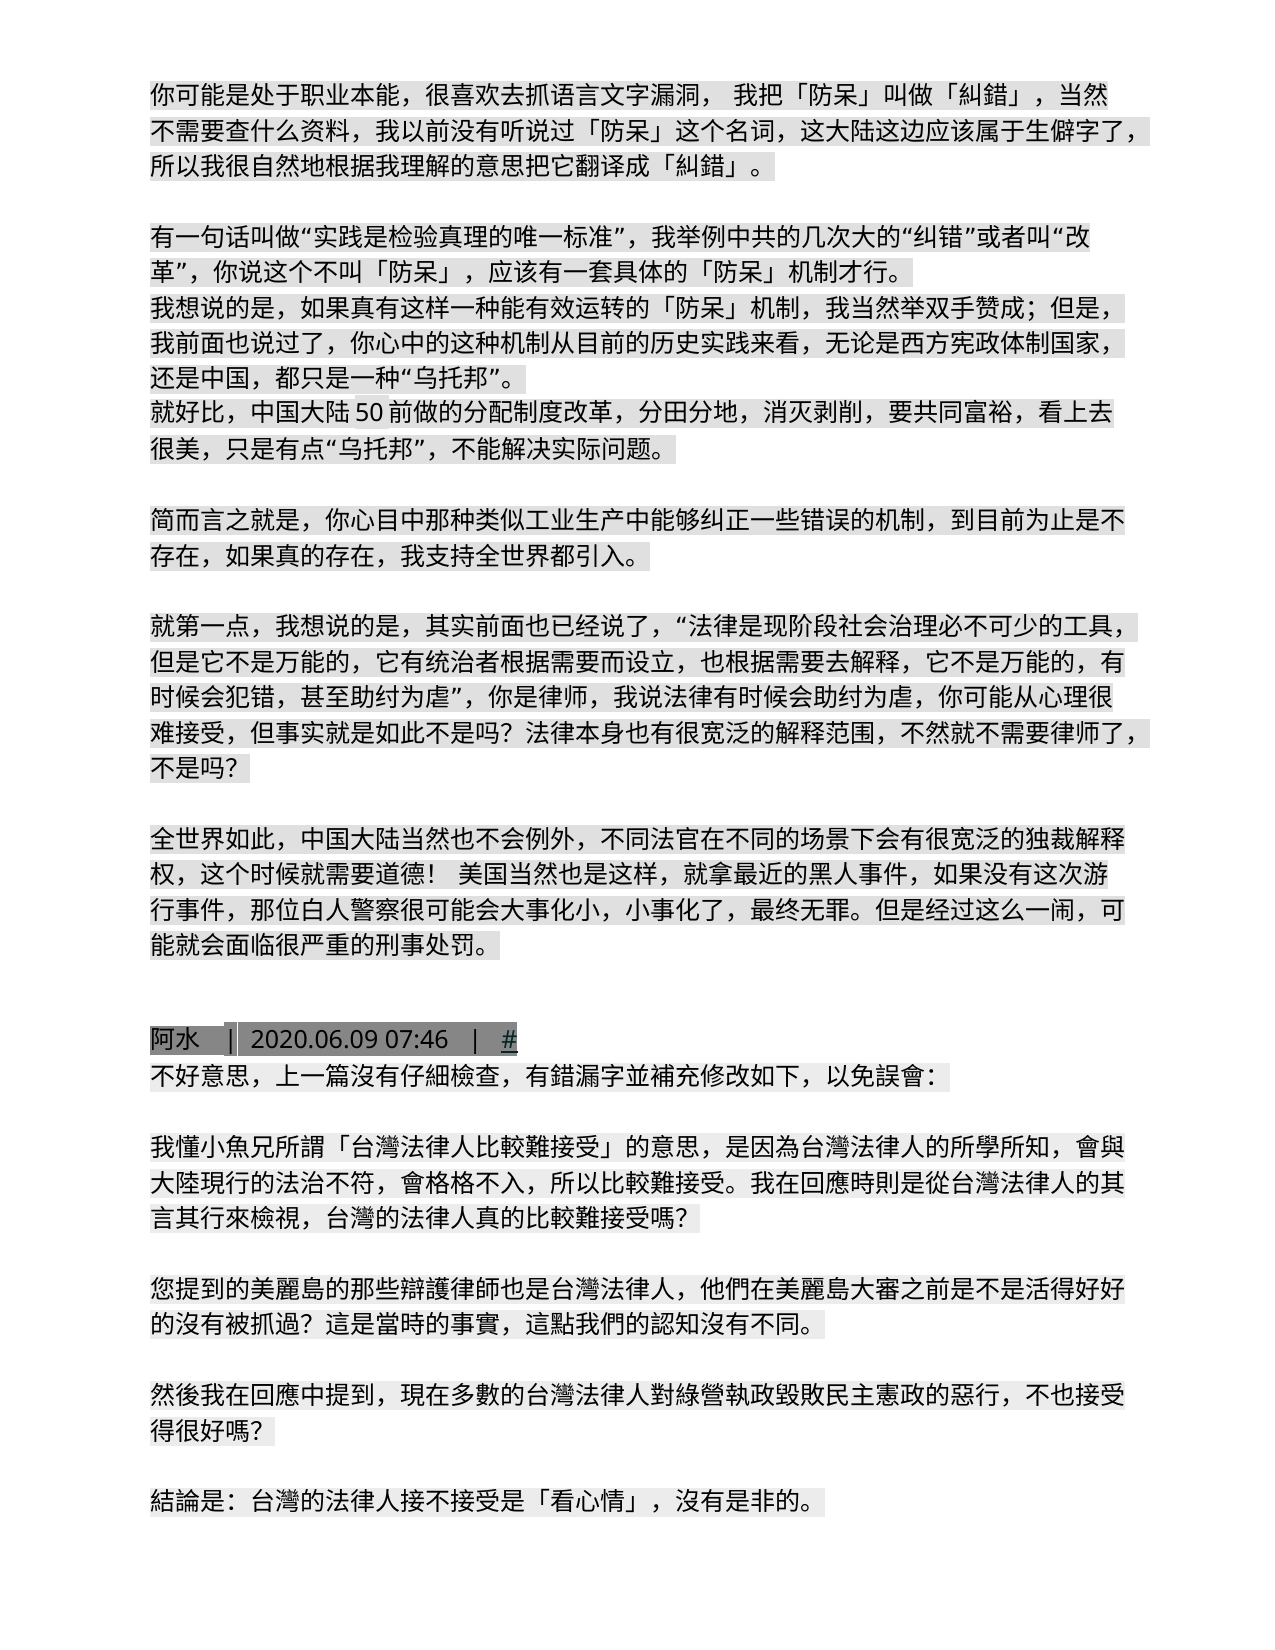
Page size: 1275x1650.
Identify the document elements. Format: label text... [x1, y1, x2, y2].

text 不好意思，上一篇沒有仔細檢查，有錯漏字並補充修改如下，以免誤會： 我懂小魚兄所謂「台灣法律人比較難接受」的意思，是因為台灣法律人的所學所知，會與大陸現行的法治不符，會格格不入，所以比較難接受。我在回應時則是從台灣法律人的其言其行來檢視，台灣的法律人真的比較難接受嗎？ 您提到的美麗島的那些辯護律師也是台灣法律人，他們在美麗島大審之前是不是活得好好的沒有被抓過？這是當時的事實，這點我們的認知沒有不同。 然後我在回應中提到，現在多數的台灣法律人對綠營執政毀敗民主憲政的惡行，不也接受得很好嗎？ 結論是：台灣的法律人接不接受是「看心情」，沒有是非的。 [150, 1056, 1125, 1552]
text 阿水， 你可能是处于职业本能，很喜欢去抓语言文字漏洞， 我把「防呆」叫做「糾錯」，当然不需要查什么资料，我以前没有听说过「防呆」这个名词，这大陆这边应该属于生僻字了，所以我很自然地根据我理解的意思把它翻译成「糾錯」。 有一句话叫做“实践是检验真理的唯一标准”，我举例中共的几次大的“纠错”或者叫“改革”，你说这个不叫「防呆」，应该有一套具体的「防呆」机制才行。 我想说的是，如果真有这样一种能有效运转的「防呆」机制，我当然举双手赞成；但是，我前面也说过了，你心中的这种机制从目前的历史实践来看，无论是西方宪政体制国家，还是中国，都只是一种“乌托邦”。 就好比，中国大陆50前做的分配制度改革，分田分地，消灭剥削，要共同富裕，看上去很美，只是有点“乌托邦”，不能解决实际问题。 简而言之就是，你心目中那种类似工业生产中能够纠正一些错误的机制，到目前为止是不存在，如果真的存在，我支持全世界都引入。 就第一点，我想说的是，其实前面也已经说了，“法律是现阶段社会治理必不可少的工具，但是它不是万能的，它有统治者根据需要而设立，也根据需要去解释，它不是万能的，有时候会犯错，甚至助纣为虐”，你是律师，我说法律有时候会助纣为虐，你可能从心理很难接受，但事实就是如此不是吗？法律本身也有很宽泛的解释范围，不然就不需要律师了，不是吗？ 全世界如此，中国大陆当然也不会例外，不同法官在不同的场景下会有很宽泛的独裁解释权，这个时候就需要道德！ 美国当然也是这样，就拿最近的黑人事件，如果没有这次游行事件，那位白人警察很可能会大事化小，小事化了，最终无罪。但是经过这么一闹，可能就会面临很严重的刑事处罚。 [150, 75, 1125, 996]
text 阿水 | 2020.06.09 07:46 | # [150, 1021, 1125, 1056]
